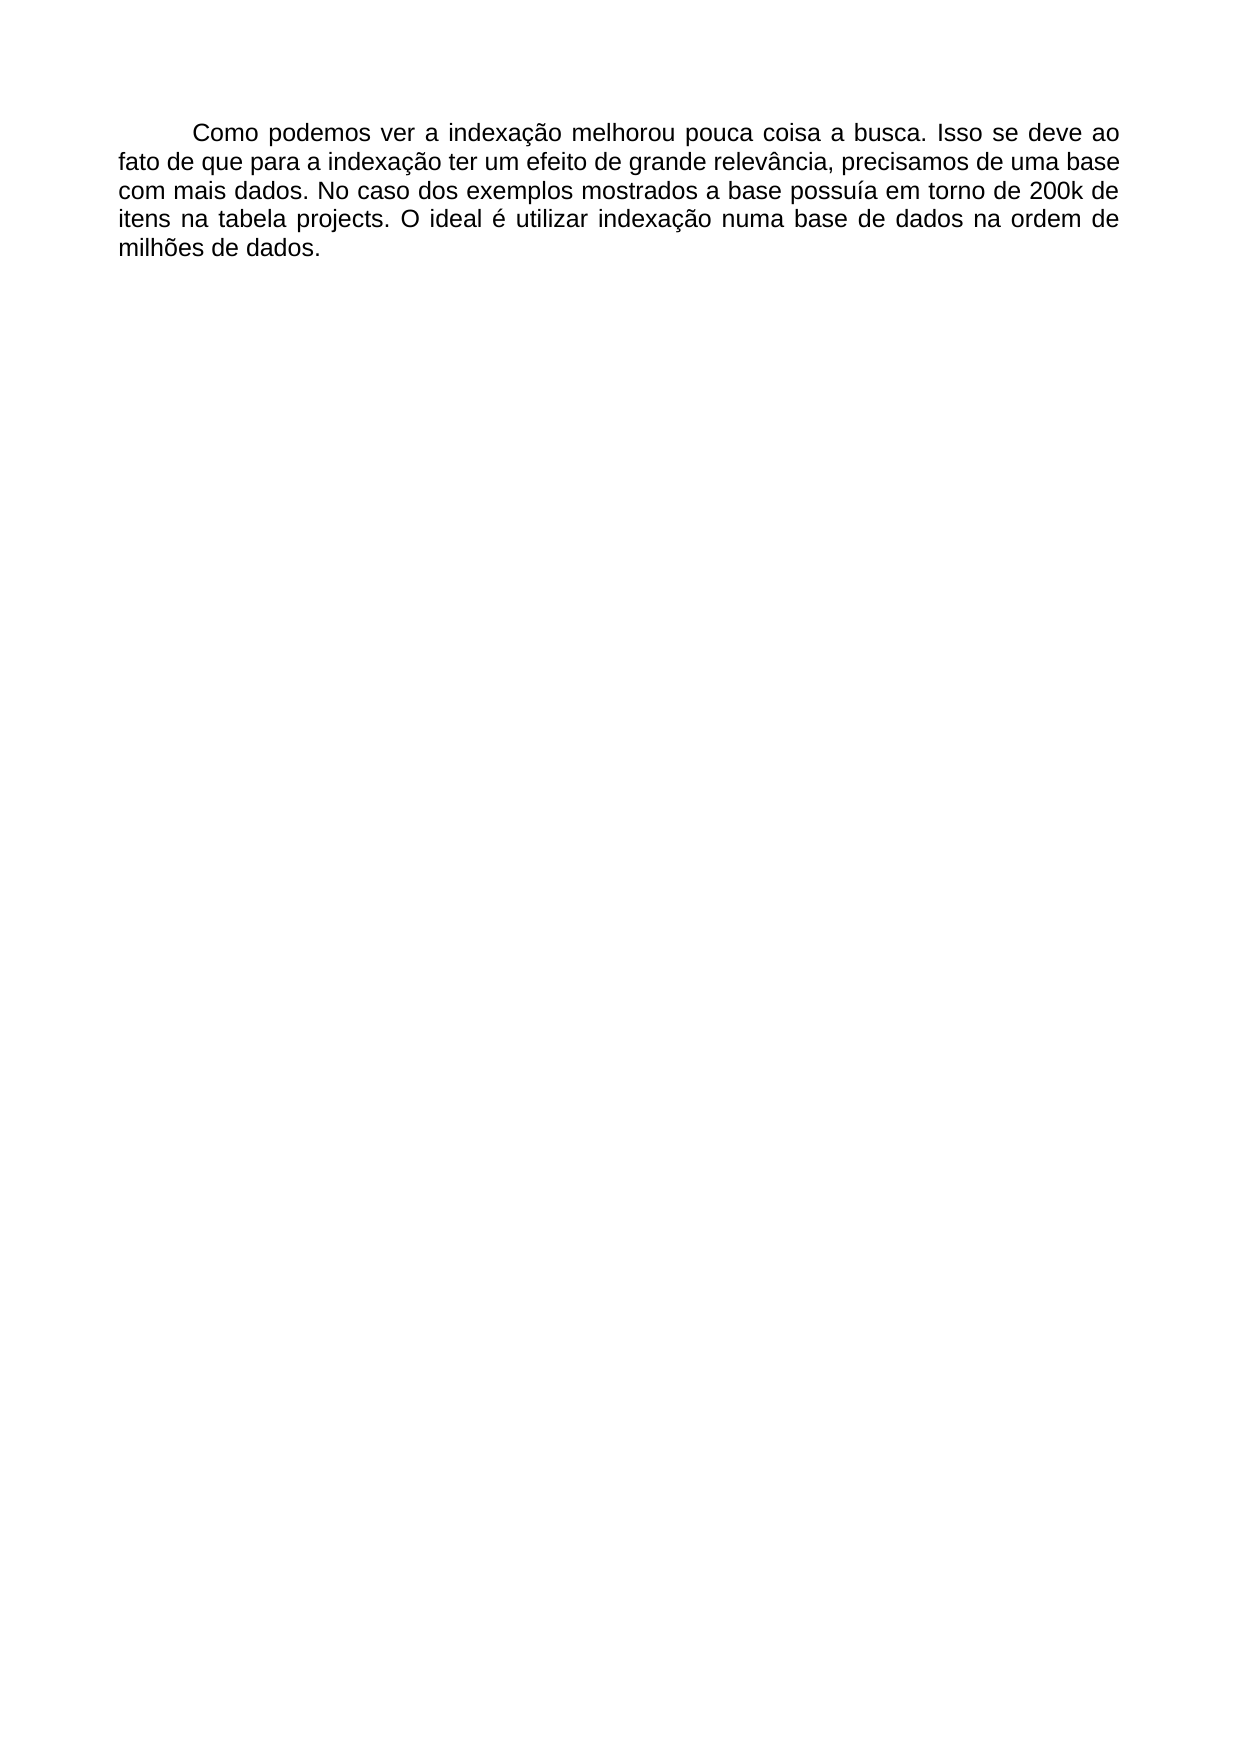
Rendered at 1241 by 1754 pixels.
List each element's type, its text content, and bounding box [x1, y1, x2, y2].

text Como podemos ver a indexação melhorou pouca coisa a busca. Isso se deve ao fato de que para a indexação ter um efeito de grande relevância, precisamos de uma base com mais dados. No caso dos exemplos mostrados a base possuía em torno de 200k de itens na tabela projects. O ideal é utilizar indexação numa base de dados na ordem de milhões de dados. [118, 118, 1122, 262]
